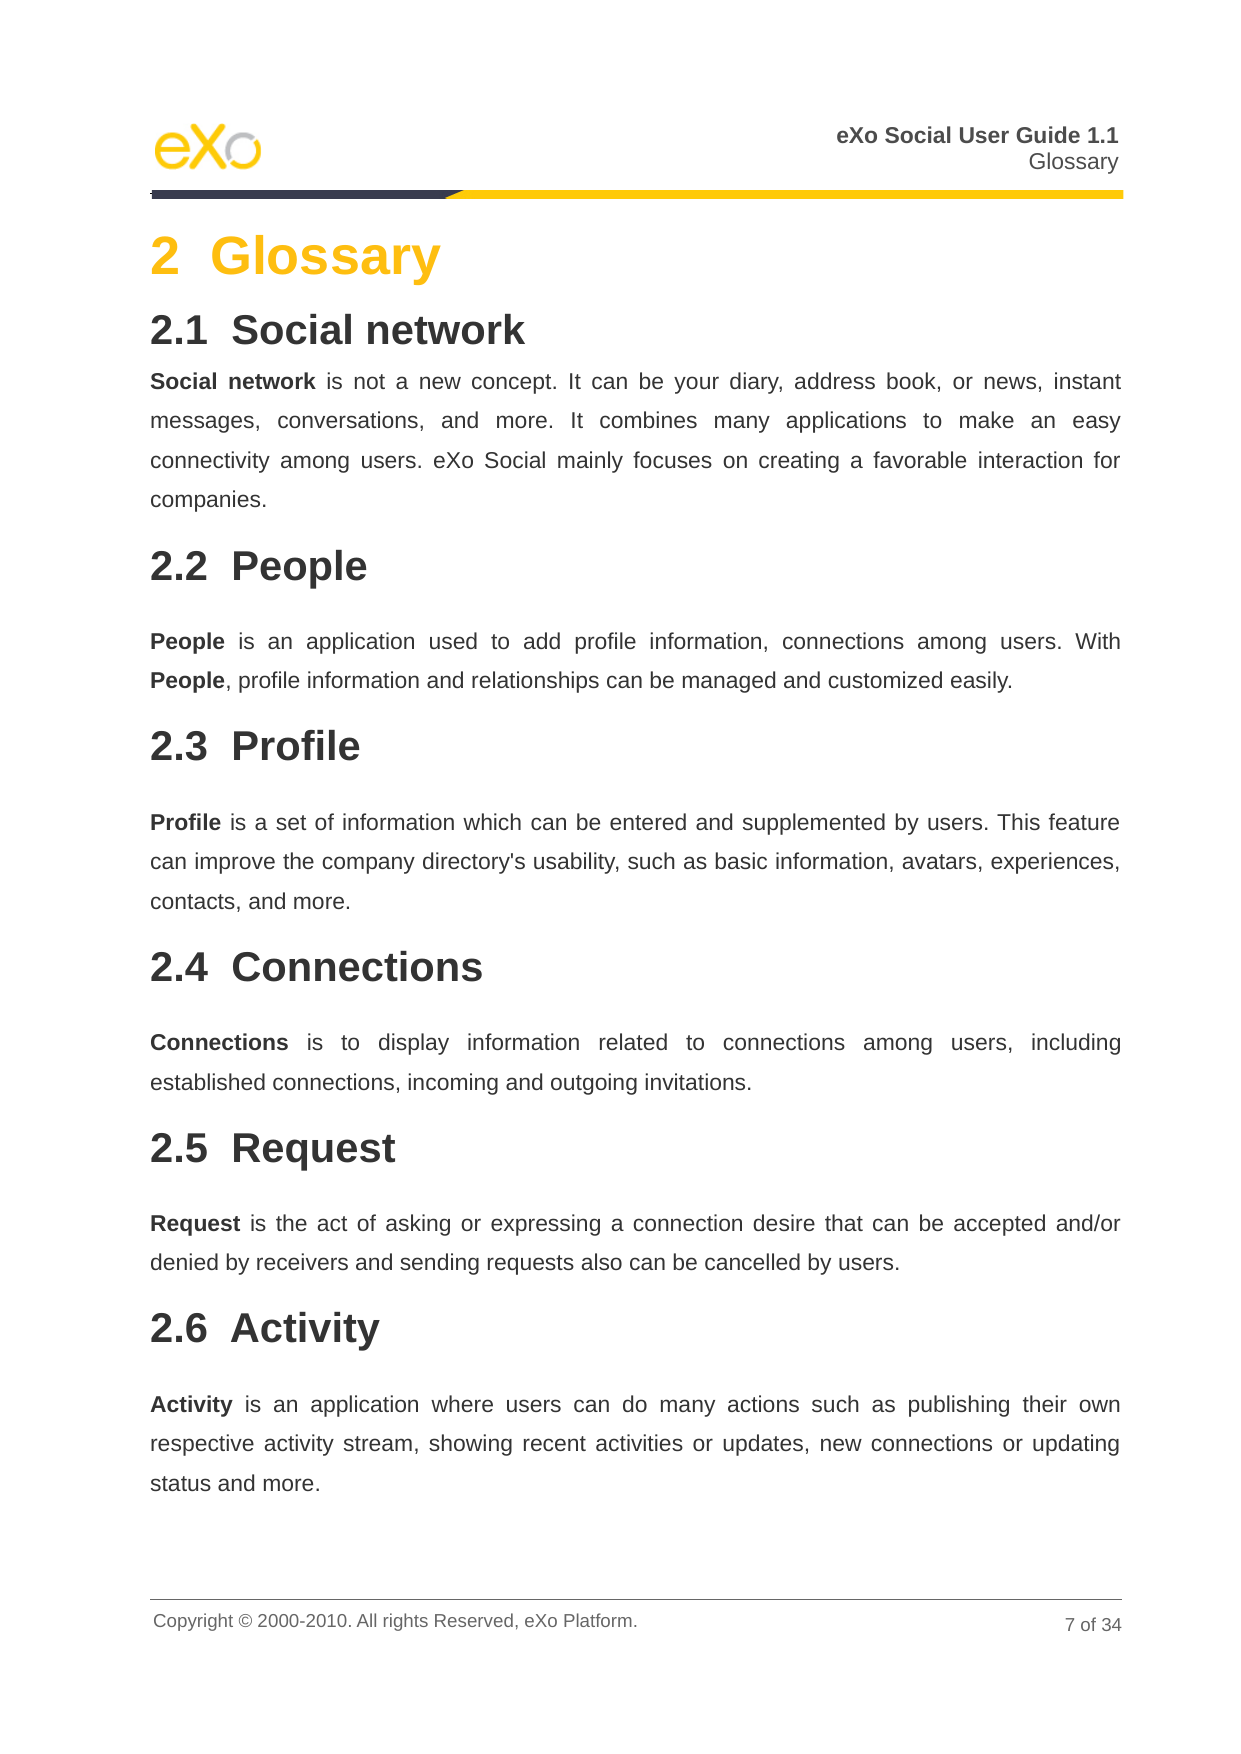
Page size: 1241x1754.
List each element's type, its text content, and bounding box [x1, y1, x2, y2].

subtitle Social network [150, 305, 1122, 353]
text Request is the act of asking or expressing a connection desire that can be accepted and/or denied by receivers and sending requests also can be cancelled by users. [150, 1210, 1122, 1276]
subtitle Connections [150, 942, 1122, 990]
text Social network is not a new concept. It can be your diary, address book, or news, instant messages, conversations, and more. It combines many applications to make an easy connectivity among users. eXo Social mainly focuses on creating a favorable interaction for companies. [150, 368, 1122, 513]
text People is an application used to add profile information, connections among users. With People, profile information and relationships can be managed and customized easily. [150, 628, 1122, 694]
text Profile is a set of information which can be entered and supplemented by users. This feature can improve the company directory's usability, such as basic information, avatars, experiences, contacts, and more. [150, 809, 1122, 914]
subtitle Glossary [150, 223, 1122, 286]
subtitle Profile [150, 722, 1122, 770]
text Activity is an application where users can do many actions such as publishing their own respective activity stream, showing recent activities or updates, new connections or updating status and more. [150, 1391, 1122, 1496]
subtitle Request [150, 1123, 1122, 1171]
picture [155, 123, 262, 170]
text Connections is to display information related to connections among users, including established connections, incoming and outgoing invitations. [150, 1029, 1122, 1095]
subtitle People [150, 541, 1122, 589]
subtitle Activity [150, 1304, 1122, 1352]
picture [151, 190, 1124, 199]
